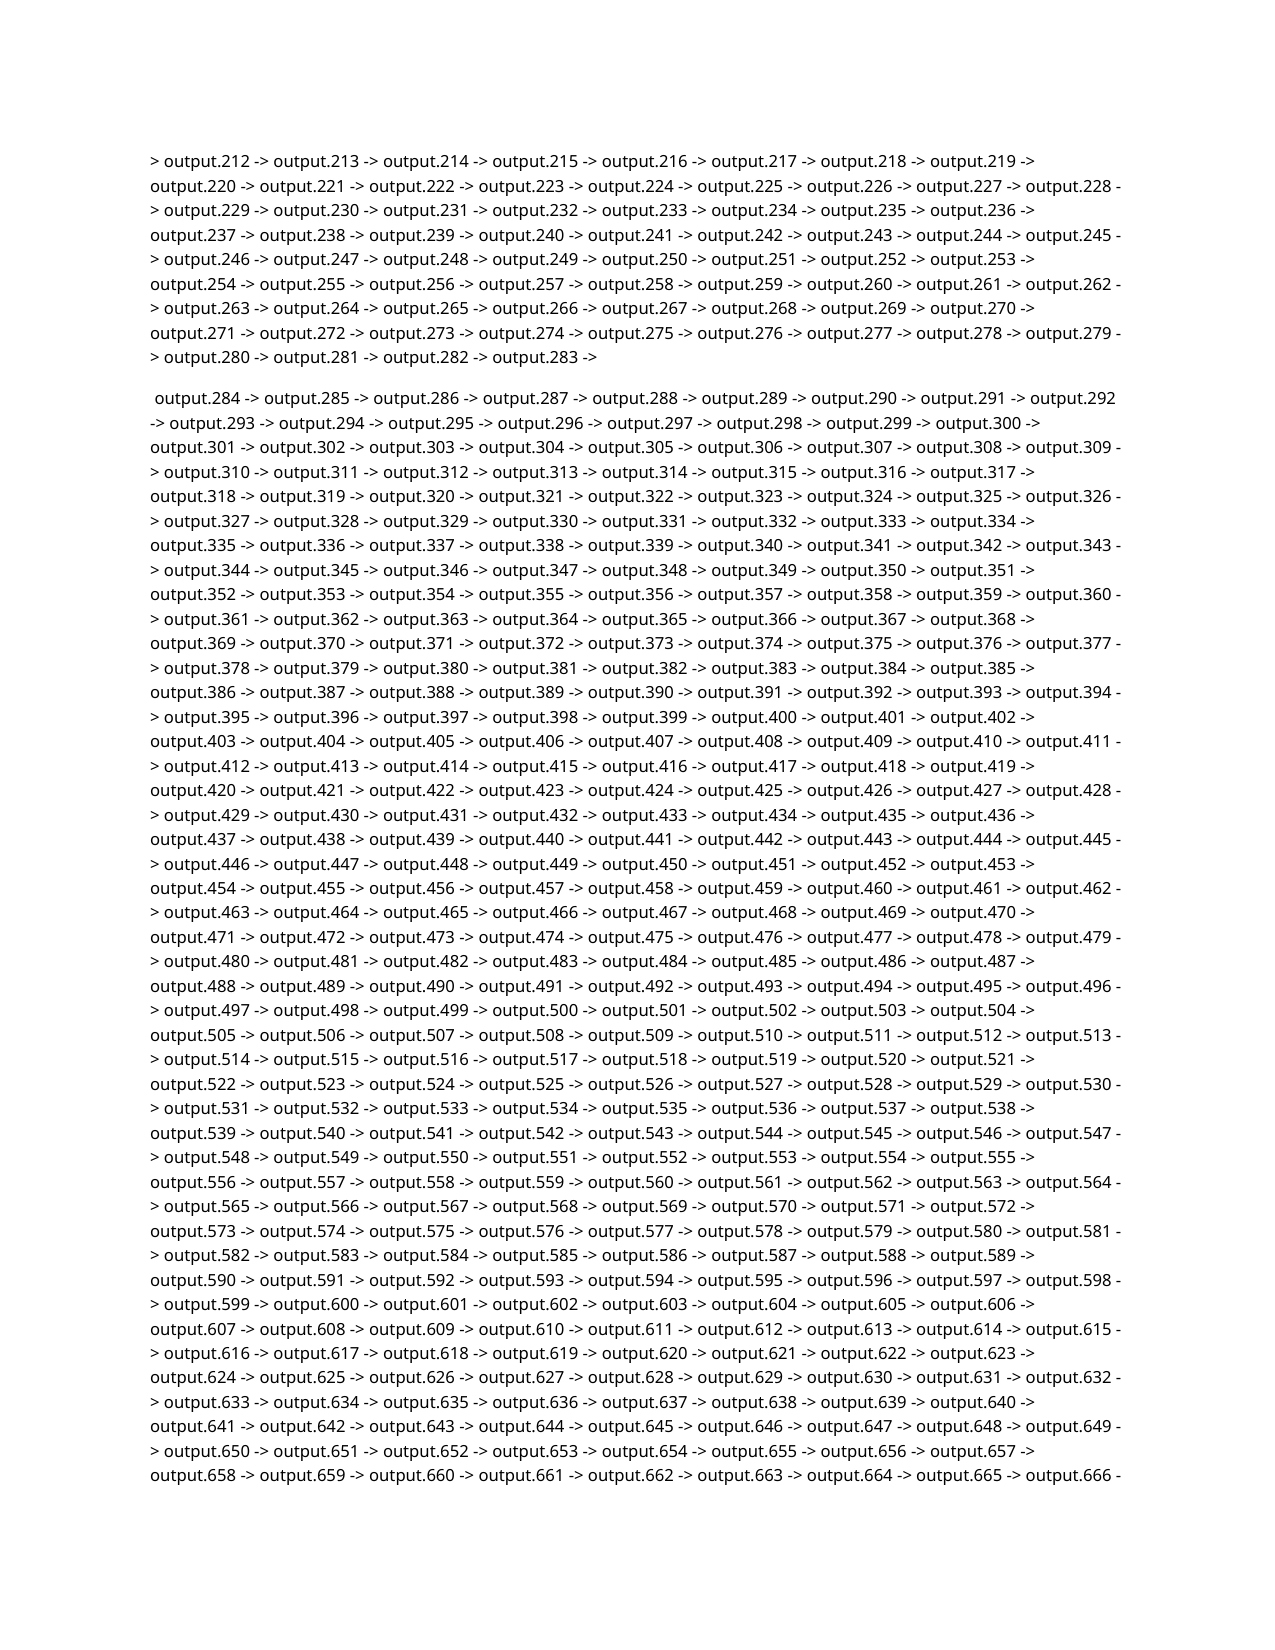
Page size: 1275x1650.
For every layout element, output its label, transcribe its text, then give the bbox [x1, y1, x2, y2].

text output.284 -> output.285 -> output.286 -> output.287 -> output.288 -> output.289 -> output.290 -> output.291 -> output.292 -> output.293 -> output.294 -> output.295 -> output.296 -> output.297 -> output.298 -> output.299 -> output.300 -> output.301 -> output.302 -> output.303 -> output.304 -> output.305 -> output.306 -> output.307 -> output.308 -> output.309 -> output.310 -> output.311 -> output.312 -> output.313 -> output.314 -> output.315 -> output.316 -> output.317 -> output.318 -> output.319 -> output.320 -> output.321 -> output.322 -> output.323 -> output.324 -> output.325 -> output.326 -> output.327 -> output.328 -> output.329 -> output.330 -> output.331 -> output.332 -> output.333 -> output.334 -> output.335 -> output.336 -> output.337 -> output.338 -> output.339 -> output.340 -> output.341 -> output.342 -> output.343 -> output.344 -> output.345 -> output.346 -> output.347 -> output.348 -> output.349 -> output.350 -> output.351 -> output.352 -> output.353 -> output.354 -> output.355 -> output.356 -> output.357 -> output.358 -> output.359 -> output.360 -> output.361 -> output.362 -> output.363 -> output.364 -> output.365 -> output.366 -> output.367 -> output.368 -> output.369 -> output.370 -> output.371 -> output.372 -> output.373 -> output.374 -> output.375 -> output.376 -> output.377 -> output.378 -> output.379 -> output.380 -> output.381 -> output.382 -> output.383 -> output.384 -> output.385 -> output.386 -> output.387 -> output.388 -> output.389 -> output.390 -> output.391 -> output.392 -> output.393 -> output.394 -> output.395 -> output.396 -> output.397 -> output.398 -> output.399 -> output.400 -> output.401 -> output.402 -> output.403 -> output.404 -> output.405 -> output.406 -> output.407 -> output.408 -> output.409 -> output.410 -> output.411 -> output.412 -> output.413 -> output.414 -> output.415 -> output.416 -> output.417 -> output.418 -> output.419 -> output.420 -> output.421 -> output.422 -> output.423 -> output.424 -> output.425 -> output.426 -> output.427 -> output.428 -> output.429 -> output.430 -> output.431 -> output.432 -> output.433 -> output.434 -> output.435 -> output.436 -> output.437 -> output.438 -> output.439 -> output.440 -> output.441 -> output.442 -> output.443 -> output.444 -> output.445 -> output.446 -> output.447 -> output.448 -> output.449 -> output.450 -> output.451 -> output.452 -> output.453 -> output.454 -> output.455 -> output.456 -> output.457 -> output.458 -> output.459 -> output.460 -> output.461 -> output.462 -> output.463 -> output.464 -> output.465 -> output.466 -> output.467 -> output.468 -> output.469 -> output.470 -> output.471 -> output.472 -> output.473 -> output.474 -> output.475 -> output.476 -> output.477 -> output.478 -> output.479 -> output.480 -> output.481 -> output.482 -> output.483 -> output.484 -> output.485 -> output.486 -> output.487 -> output.488 -> output.489 -> output.490 -> output.491 -> output.492 -> output.493 -> output.494 -> output.495 -> output.496 -> output.497 -> output.498 -> output.499 -> output.500 -> output.501 -> output.502 -> output.503 -> output.504 -> output.505 -> output.506 -> output.507 -> output.508 -> output.509 -> output.510 -> output.511 -> output.512 -> output.513 -> output.514 -> output.515 -> output.516 -> output.517 -> output.518 -> output.519 -> output.520 -> output.521 -> output.522 -> output.523 -> output.524 -> output.525 -> output.526 -> output.527 -> output.528 -> output.529 -> output.530 -> output.531 -> output.532 -> output.533 -> output.534 -> output.535 -> output.536 -> output.537 -> output.538 -> output.539 -> output.540 -> output.541 -> output.542 -> output.543 -> output.544 -> output.545 -> output.546 -> output.547 -> output.548 -> output.549 -> output.550 -> output.551 -> output.552 -> output.553 -> output.554 -> output.555 -> output.556 -> output.557 -> output.558 -> output.559 -> output.560 -> output.561 -> output.562 -> output.563 -> output.564 -> output.565 -> output.566 -> output.567 -> output.568 -> output.569 -> output.570 -> output.571 -> output.572 -> output.573 -> output.574 -> output.575 -> output.576 -> output.577 -> output.578 -> output.579 -> output.580 -> output.581 -> output.582 -> output.583 -> output.584 -> output.585 -> output.586 -> output.587 -> output.588 -> output.589 -> output.590 -> output.591 -> output.592 -> output.593 -> output.594 -> output.595 -> output.596 -> output.597 -> output.598 -> output.599 -> output.600 -> output.601 -> output.602 -> output.603 -> output.604 -> output.605 -> output.606 -> output.607 -> output.608 -> output.609 -> output.610 -> output.611 -> output.612 -> output.613 -> output.614 -> output.615 -> output.616 -> output.617 -> output.618 -> output.619 -> output.620 -> output.621 -> output.622 -> output.623 -> output.624 -> output.625 -> output.626 -> output.627 -> output.628 -> output.629 -> output.630 -> output.631 -> output.632 -> output.633 -> output.634 -> output.635 -> output.636 -> output.637 -> output.638 -> output.639 -> output.640 -> output.641 -> output.642 -> output.643 -> output.644 -> output.645 -> output.646 -> output.647 -> output.648 -> output.649 -> output.650 -> output.651 -> output.652 -> output.653 -> output.654 -> output.655 -> output.656 -> output.657 -> output.658 -> output.659 -> output.660 -> output.661 -> output.662 -> output.663 -> output.664 -> output.665 -> output.666 [150, 387, 1125, 1487]
text -> output.212 -> output.213 -> output.214 -> output.215 -> output.216 -> output.217 -> output.218 -> output.219 -> output.220 -> output.221 -> output.222 -> output.223 -> output.224 -> output.225 -> output.226 -> output.227 -> output.228 -> output.229 -> output.230 -> output.231 -> output.232 -> output.233 -> output.234 -> output.235 -> output.236 -> output.237 -> output.238 -> output.239 -> output.240 -> output.241 -> output.242 -> output.243 -> output.244 -> output.245 -> output.246 -> output.247 -> output.248 -> output.249 -> output.250 -> output.251 -> output.252 -> output.253 -> output.254 -> output.255 -> output.256 -> output.257 -> output.258 -> output.259 -> output.260 -> output.261 -> output.262 -> output.263 -> output.264 -> output.265 -> output.266 -> output.267 -> output.268 -> output.269 -> output.270 -> output.271 -> output.272 -> output.273 -> output.274 -> output.275 -> output.276 -> output.277 -> output.278 -> output.279 -> output.280 -> output.281 -> output.282 -> output.283 -> [150, 150, 1125, 368]
